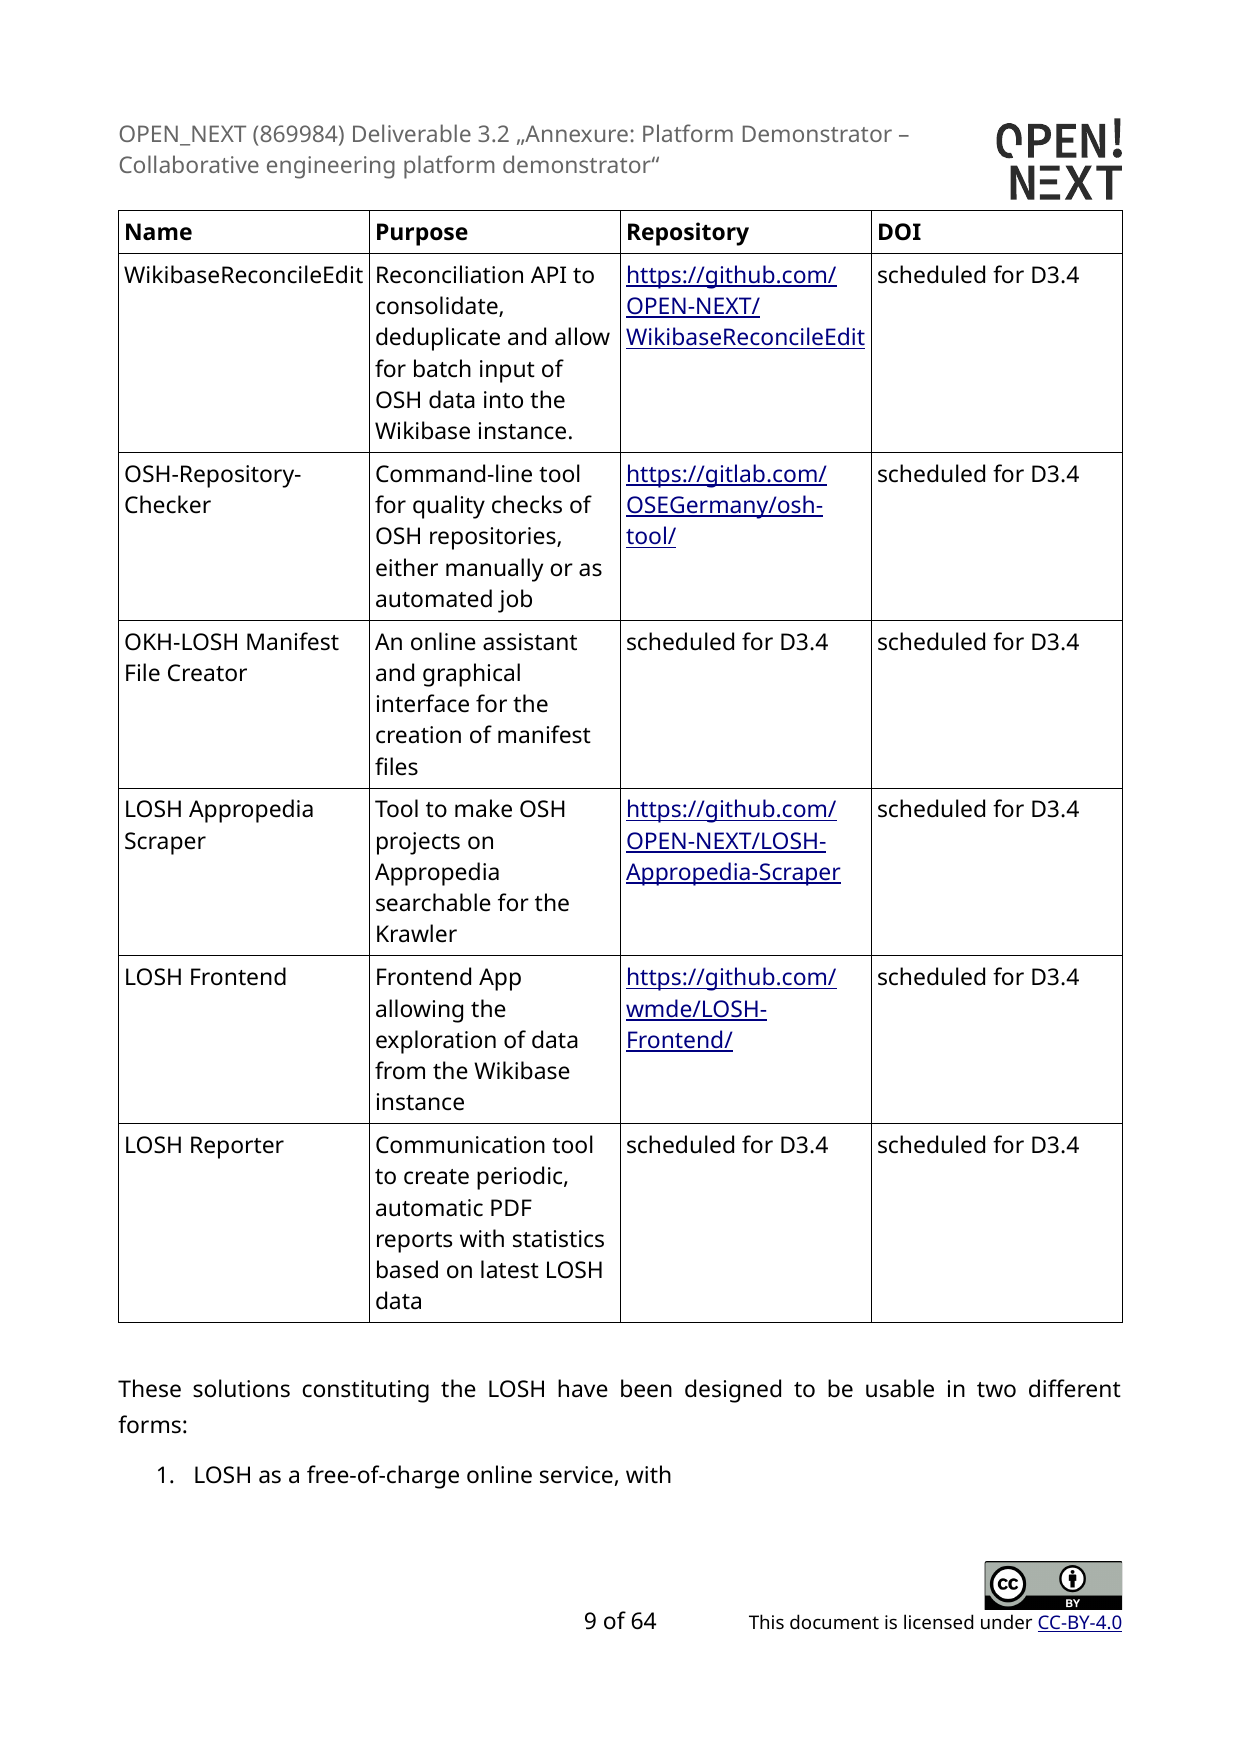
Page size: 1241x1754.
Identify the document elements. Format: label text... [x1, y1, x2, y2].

table_cell An online assistant and graphical interface for the creation of manifest files [370, 621, 620, 788]
table_cell LOSH Reporter [119, 1124, 369, 1322]
table_cell https://github.com/OPEN-NEXT/WikibaseReconcileEdit [621, 254, 871, 452]
table_cell Command-line tool for quality checks of OSH repositories, either manually or as automated job [370, 453, 620, 620]
table_cell https://github.com/wmde/LOSH-Frontend/ [621, 956, 871, 1123]
table_cell scheduled for D3.4 [872, 254, 1122, 452]
table_cell Tool to make OSH projects on Appropedia searchable for the Krawler [370, 789, 620, 955]
table_header Repository [621, 211, 871, 253]
table_cell scheduled for D3.4 [621, 621, 871, 788]
table_cell scheduled for D3.4 [872, 621, 1122, 788]
table_cell scheduled for D3.4 [872, 1124, 1122, 1322]
text These solutions constituting the LOSH have been designed to be usable in two different forms: [118, 1373, 1122, 1440]
table_cell https://gitlab.com/OSEGermany/osh-tool/ [621, 453, 871, 620]
table_cell scheduled for D3.4 [872, 956, 1122, 1123]
table_cell OSH-Repository-Checker [119, 453, 369, 620]
table_cell WikibaseReconcileEdit [119, 254, 369, 452]
table_header DOI [872, 211, 1122, 253]
table_cell scheduled for D3.4 [621, 1124, 871, 1322]
table_header Name [119, 211, 369, 253]
table_cell https://github.com/OPEN-NEXT/LOSH-Appropedia-Scraper [621, 789, 871, 955]
table_cell scheduled for D3.4 [872, 453, 1122, 620]
table_cell OKH-LOSH Manifest File Creator [119, 621, 369, 788]
table_cell Frontend App allowing the exploration of data from the Wikibase instance [370, 956, 620, 1123]
table_cell scheduled for D3.4 [872, 789, 1122, 955]
list LOSH as a free-of-charge online service, with [156, 1459, 1122, 1491]
picture [984, 1561, 1123, 1610]
table_cell LOSH Frontend [119, 956, 369, 1123]
table_cell Communication tool to create periodic, automatic PDF reports with statistics based on latest LOSH data [370, 1124, 620, 1322]
table_header Purpose [370, 211, 620, 253]
table_cell Reconciliation API to consolidate, deduplicate and allow for batch input of OSH data into the Wikibase instance. [370, 254, 620, 452]
table_cell LOSH Appropedia Scraper [119, 789, 369, 955]
